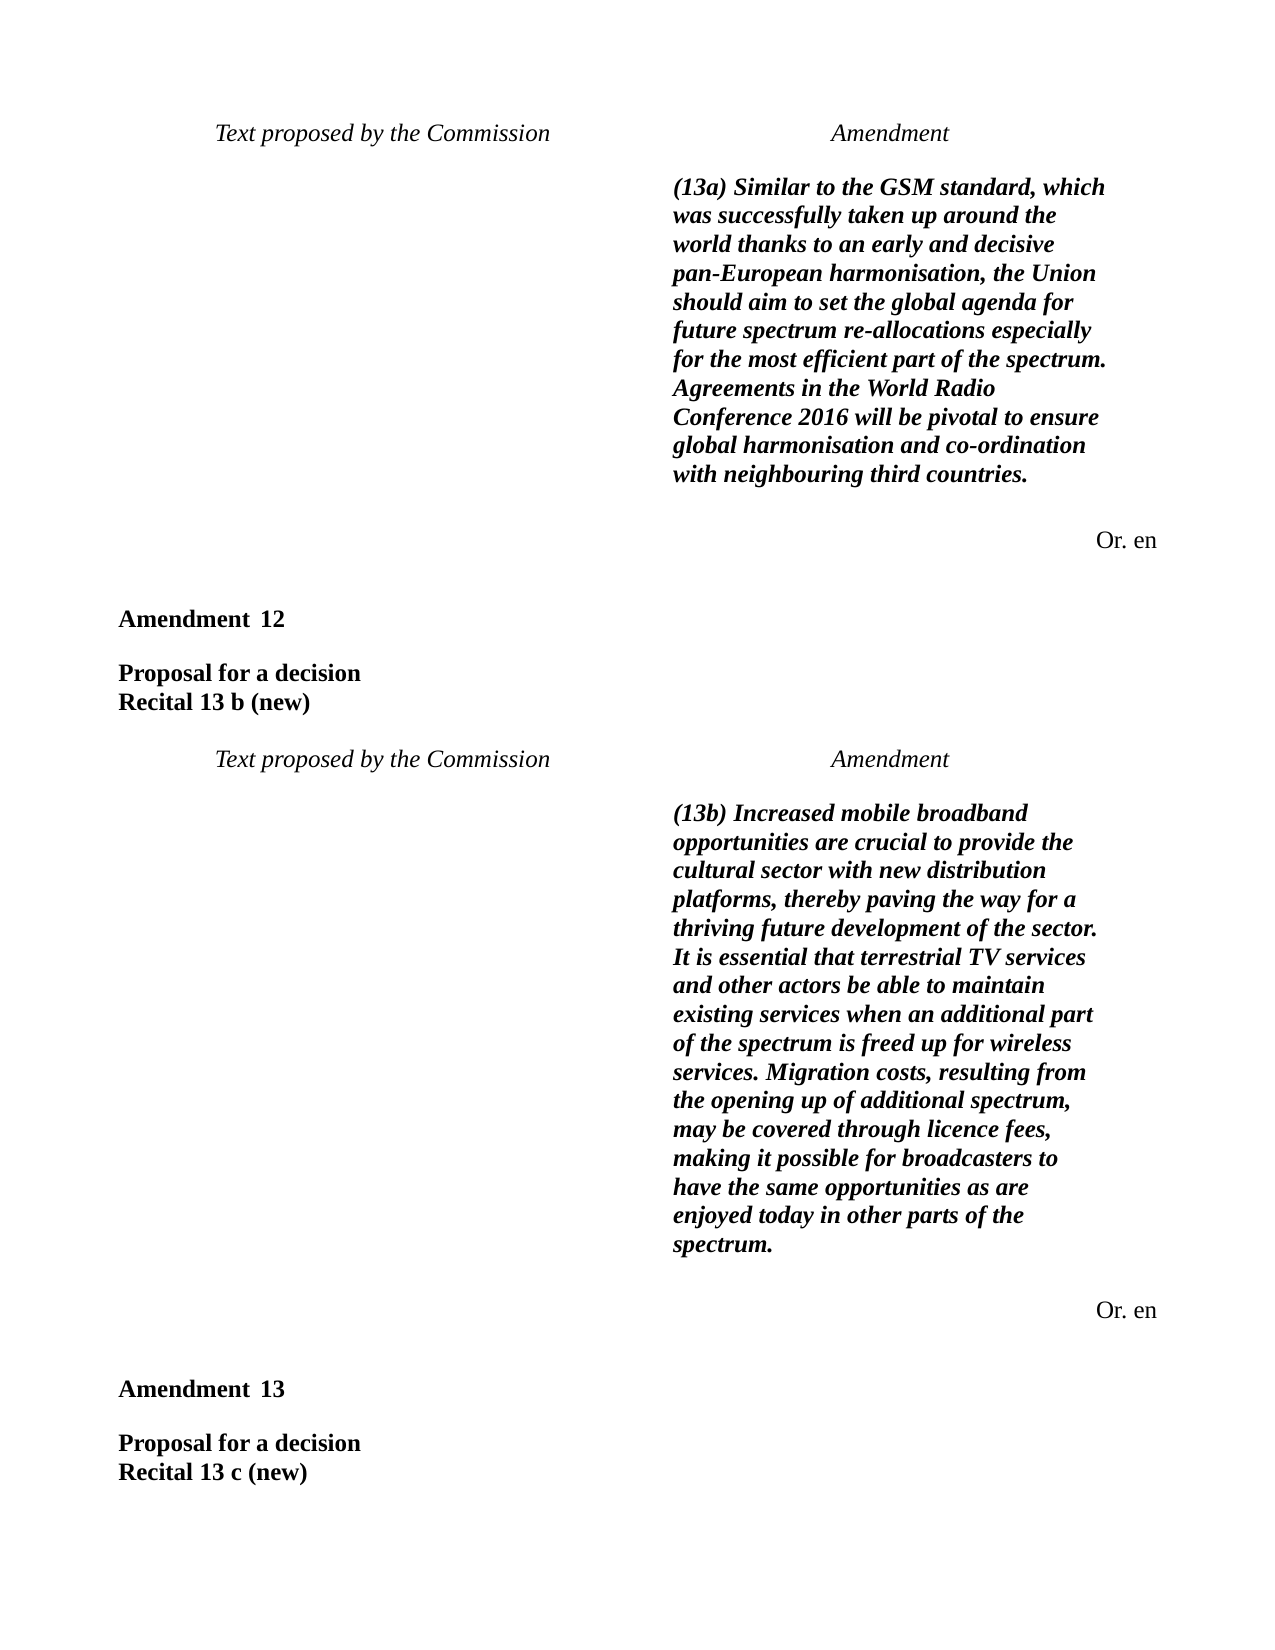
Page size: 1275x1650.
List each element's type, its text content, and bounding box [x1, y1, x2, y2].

text <Article>Recital 13 c (new)</Article> [118, 1457, 1157, 1486]
text <DocAmend>Proposal for a decision</DocAmend> [118, 1428, 1157, 1457]
text <Amend>Amendment <NumAm>13</NumAm> [118, 1374, 1157, 1403]
text Or. <Original>{EN}en</Original> [118, 1296, 1157, 1324]
table_cell [130, 172, 637, 501]
table_cell (13b) Increased mobile broadband opportunities are crucial to provide the cultural sector with new distribution platforms, thereby paving the way for a thriving future development of the sector. It is essential that terrestrial TV services and other actors be able to maintain existing services when an additional part of the spectrum is freed up for wireless services. Migration costs, resulting from the opening up of additional spectrum, may be covered through licence fees, making it possible for broadcasters to have the same opportunities as are enjoyed today in other parts of the spectrum. [638, 798, 1145, 1271]
table_header [130, 716, 1145, 744]
table_cell Text proposed by the Commission [130, 118, 637, 172]
table_cell Amendment [638, 744, 1145, 798]
text <Amend>Amendment <NumAm>12</NumAm> [118, 604, 1157, 633]
table_cell (13a) Similar to the GSM standard, which was successfully taken up around the world thanks to an early and decisive pan-European harmonisation, the Union should aim to set the global agenda for future spectrum re-allocations especially for the most efficient part of the spectrum. Agreements in the World Radio Conference 2016 will be pivotal to ensure global harmonisation and co-ordination with neighbouring third countries. [638, 172, 1145, 501]
text Or. <Original>{EN}en</Original> [118, 526, 1157, 554]
text <DocAmend>Proposal for a decision</DocAmend> [118, 658, 1157, 687]
text <Article>Recital 13 b (new)</Article> [118, 687, 1157, 716]
table_cell Text proposed by the Commission [130, 744, 637, 798]
table_cell [130, 798, 637, 1271]
table_cell Amendment [638, 118, 1145, 172]
table_header [130, 1486, 1145, 1514]
